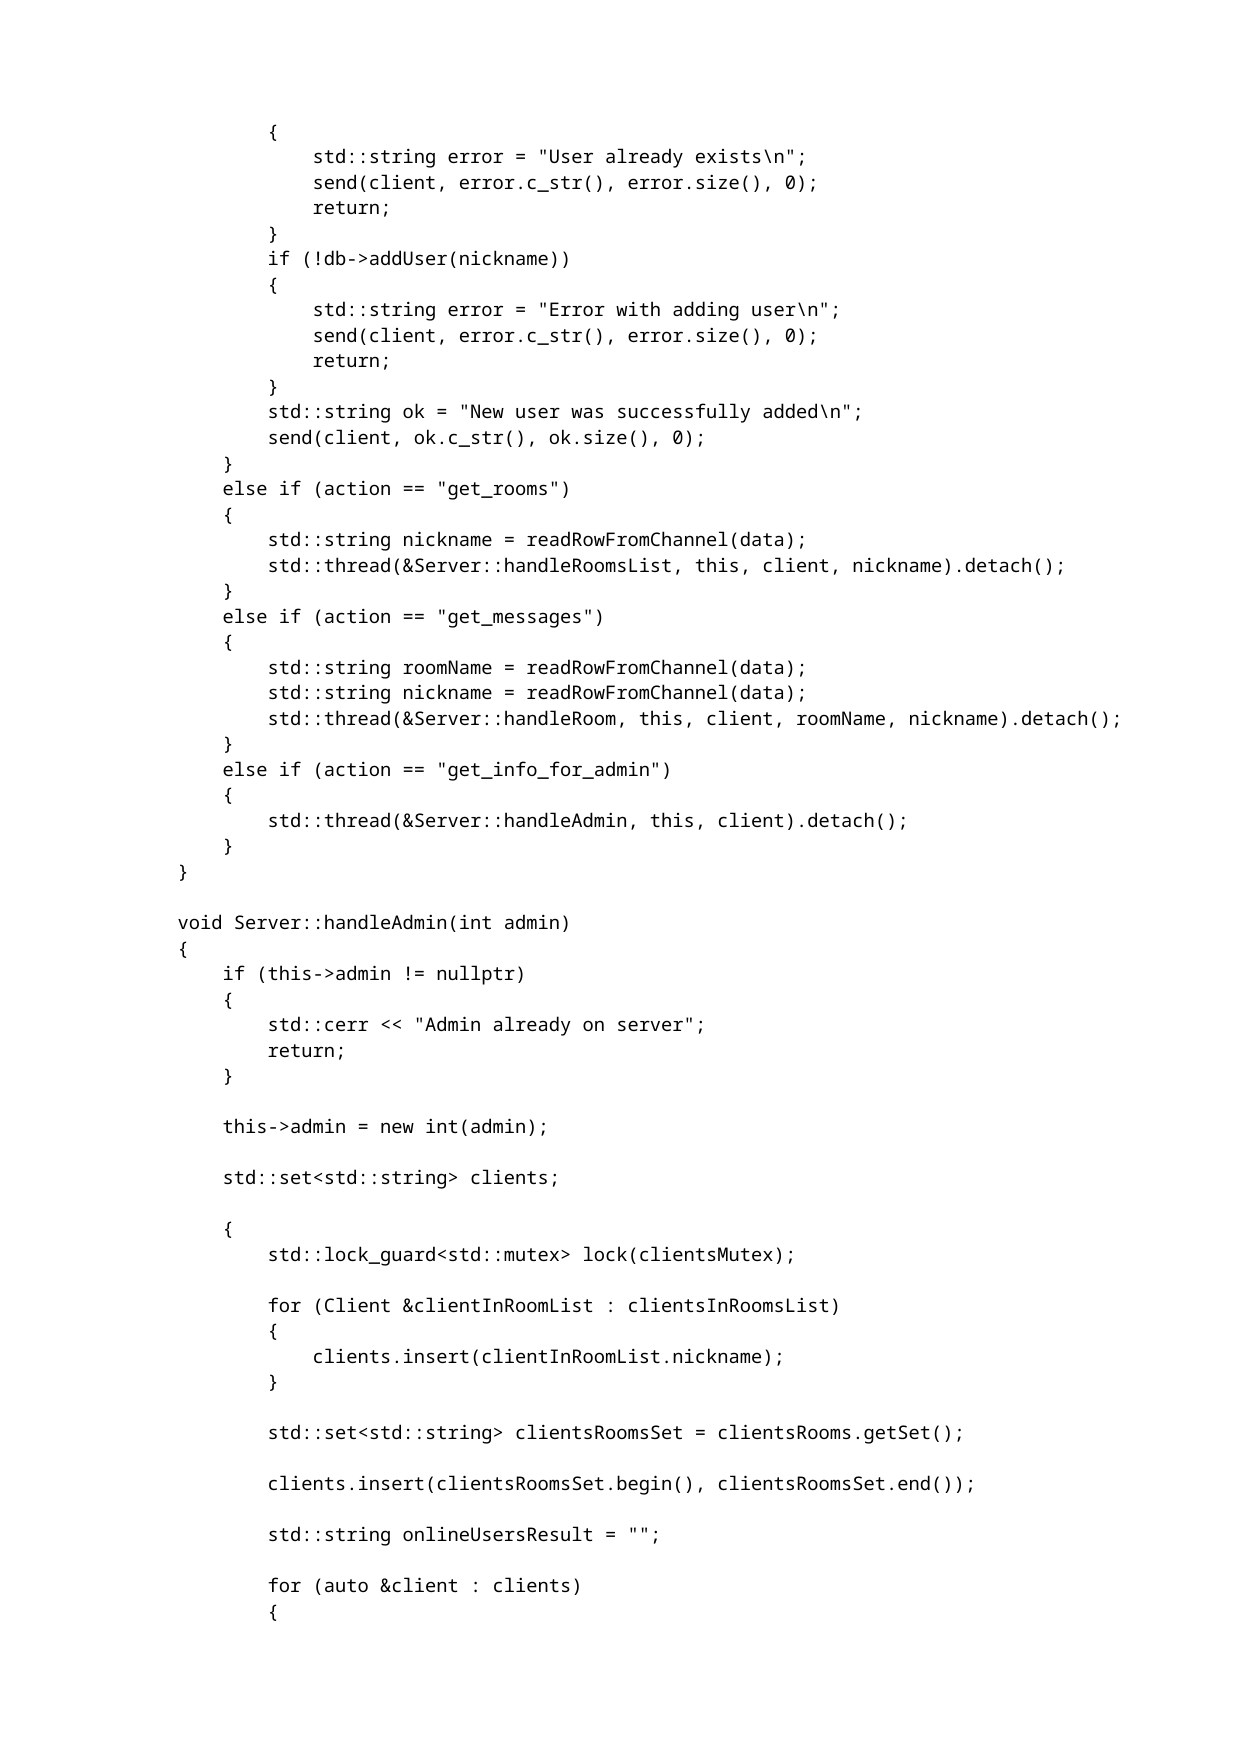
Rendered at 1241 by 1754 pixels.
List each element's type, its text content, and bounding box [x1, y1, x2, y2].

text return; [177, 195, 1152, 220]
text if (this->admin != nullptr) [177, 960, 1152, 986]
text { [177, 271, 1152, 297]
text { [177, 1598, 1152, 1624]
text std::string nickname = readRowFromChannel(data); [177, 679, 1152, 705]
text else if (action == "get_messages") [177, 603, 1152, 628]
text for (auto &client : clients) [177, 1573, 1152, 1598]
text std::thread(&Server::handleAdmin, this, client).detach(); [177, 807, 1152, 833]
text std::string nickname = readRowFromChannel(data); [177, 526, 1152, 552]
text for (Client &clientInRoomList : clientsInRoomsList) [177, 1292, 1152, 1318]
text else if (action == "get_info_for_admin") [177, 756, 1152, 782]
text else if (action == "get_rooms") [177, 475, 1152, 501]
text std::lock_guard<std::mutex> lock(clientsMutex); [177, 1241, 1152, 1267]
text { [177, 1216, 1152, 1241]
text { [177, 782, 1152, 807]
text } [177, 1369, 1152, 1394]
text clients.insert(clientsRoomsSet.begin(), clientsRoomsSet.end()); [177, 1471, 1152, 1496]
text } [177, 833, 1152, 858]
text std::set<std::string> clientsRoomsSet = clientsRooms.getSet(); [177, 1420, 1152, 1445]
text { [177, 118, 1152, 144]
text std::string ok = "New user was successfully added\n"; [177, 399, 1152, 424]
text return; [177, 348, 1152, 373]
text void Server::handleAdmin(int admin) [177, 909, 1152, 935]
text std::set<std::string> clients; [177, 1164, 1152, 1190]
text send(client, error.c_str(), error.size(), 0); [177, 169, 1152, 195]
text } [177, 858, 1152, 884]
text } [177, 577, 1152, 603]
text } [177, 731, 1152, 756]
text std::thread(&Server::handleRoom, this, client, roomName, nickname).detach(); [177, 705, 1152, 731]
text { [177, 1318, 1152, 1343]
text } [177, 450, 1152, 475]
text std::cerr << "Admin already on server"; [177, 1011, 1152, 1037]
text if (!db->addUser(nickname)) [177, 246, 1152, 271]
text } [177, 220, 1152, 246]
text { [177, 935, 1152, 960]
text return; [177, 1037, 1152, 1062]
text { [177, 628, 1152, 654]
text clients.insert(clientInRoomList.nickname); [177, 1343, 1152, 1369]
text { [177, 986, 1152, 1011]
text } [177, 1062, 1152, 1088]
text std::string error = "Error with adding user\n"; [177, 297, 1152, 322]
text std::string roomName = readRowFromChannel(data); [177, 654, 1152, 679]
text } [177, 373, 1152, 399]
text std::thread(&Server::handleRoomsList, this, client, nickname).detach(); [177, 552, 1152, 577]
text std::string error = "User already exists\n"; [177, 144, 1152, 169]
text send(client, error.c_str(), error.size(), 0); [177, 322, 1152, 348]
text { [177, 501, 1152, 526]
text send(client, ok.c_str(), ok.size(), 0); [177, 424, 1152, 450]
text std::string onlineUsersResult = ""; [177, 1522, 1152, 1547]
text this->admin = new int(admin); [177, 1113, 1152, 1139]
